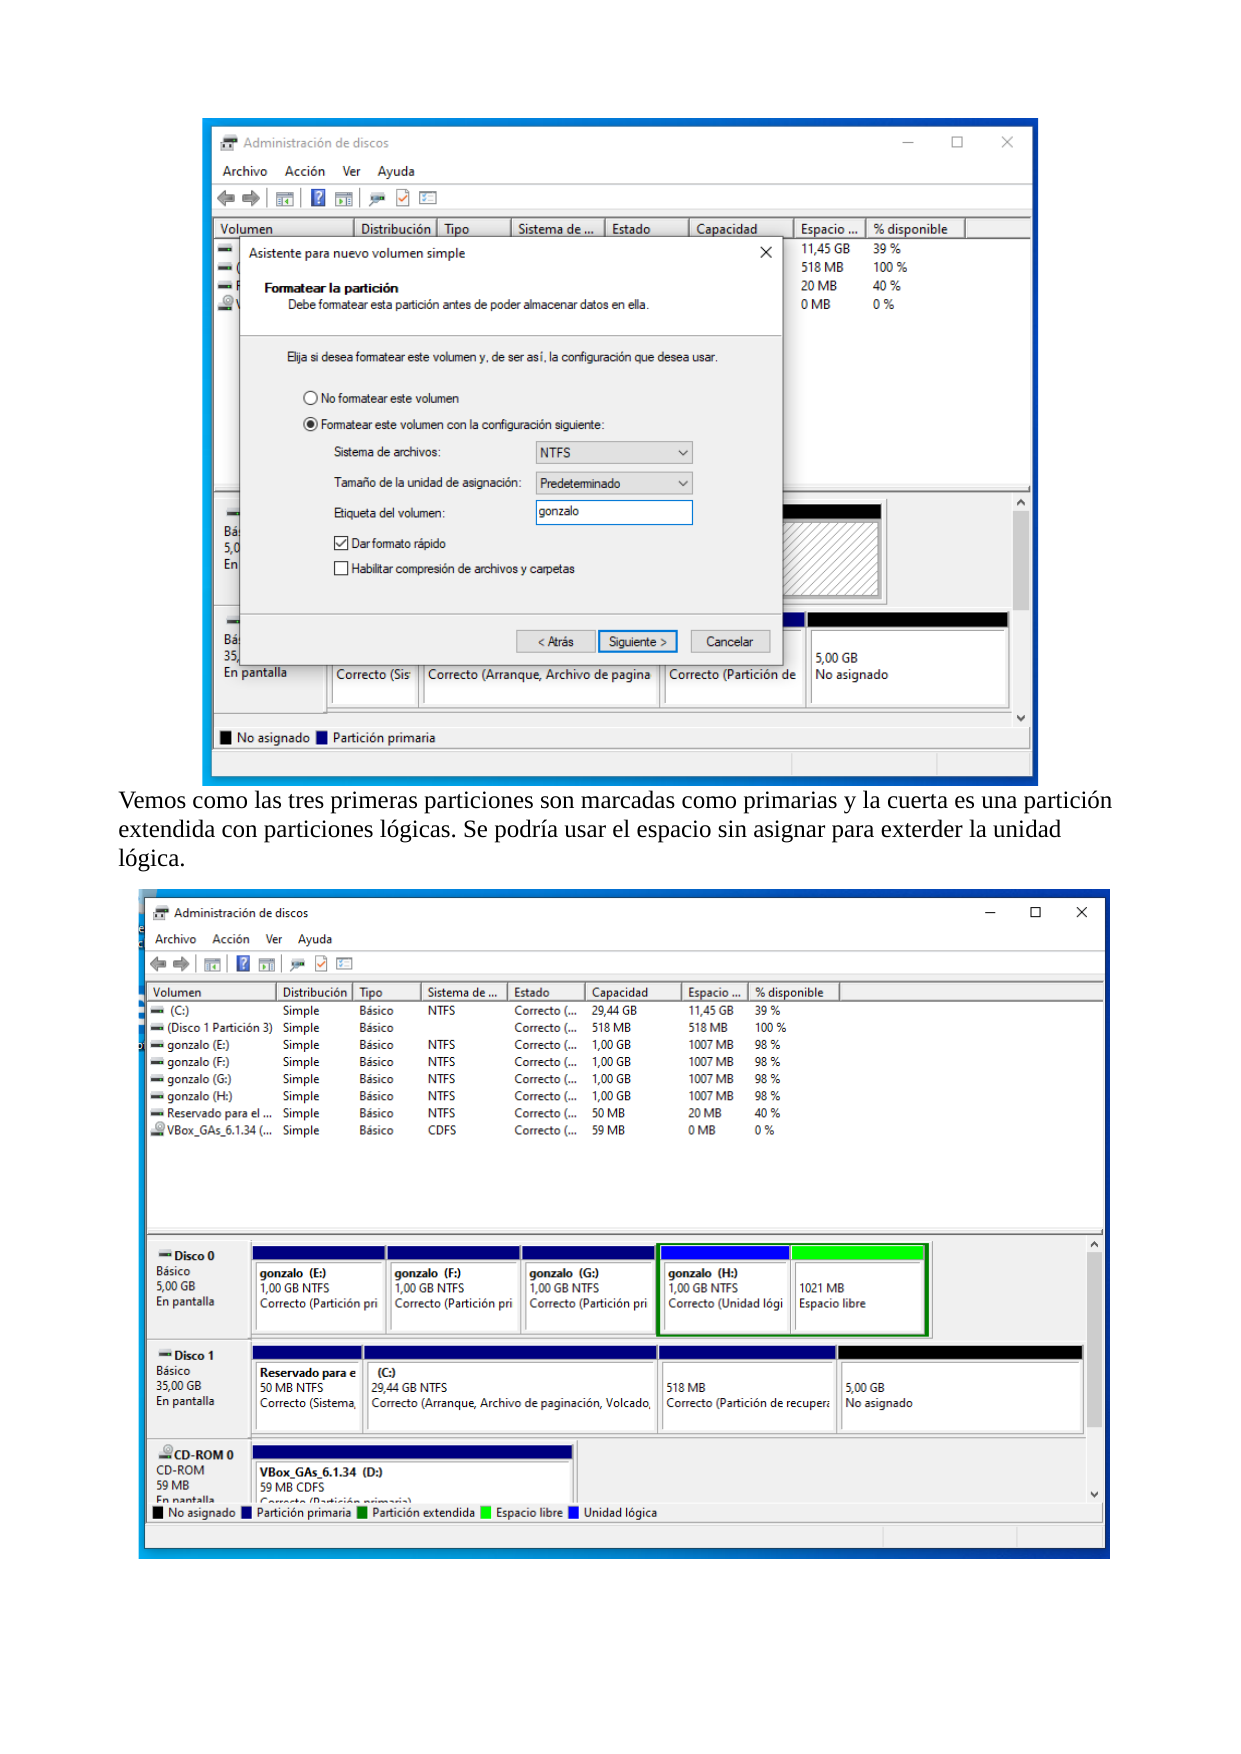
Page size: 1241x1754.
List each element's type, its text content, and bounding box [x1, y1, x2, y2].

picture [138, 889, 1110, 1559]
text Vemos como las tres primeras particiones son marcadas como primarias y la cuerta es una partición extendida con particiones lógicas. Se podría usar el espacio sin asignar para exterder la unidad lógica. [118, 118, 1122, 871]
picture [212, 118, 1039, 786]
